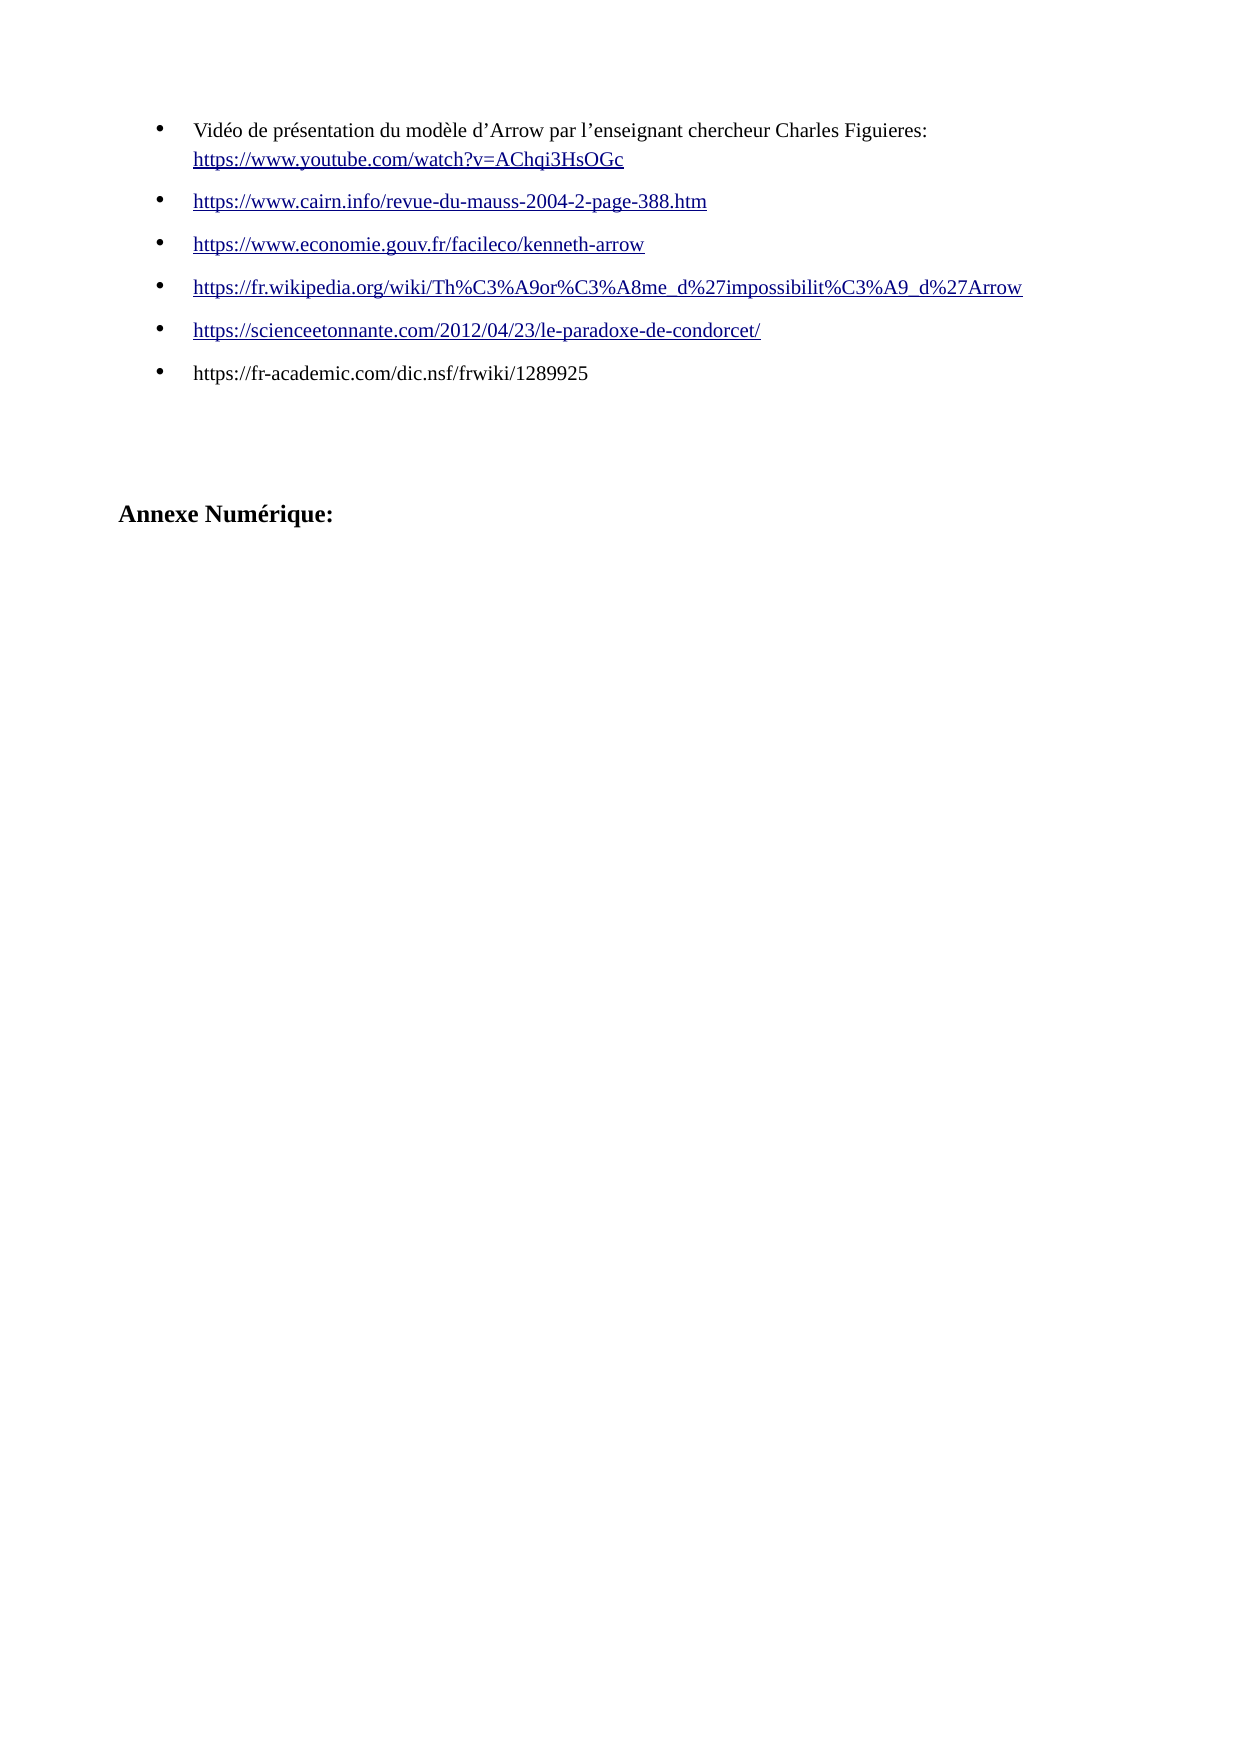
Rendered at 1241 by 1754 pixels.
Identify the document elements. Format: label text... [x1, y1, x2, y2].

list Vidéo de présentation du modèle d’Arrow par l’enseignant chercheur Charles Figuieres: https://www.youtube.com/watch?v=AChqi3HsOGc [156, 118, 1122, 171]
text Annexe Numérique: [118, 499, 1122, 528]
list https://www.cairn.info/revue-du-mauss-2004-2-page-388.htm [156, 189, 1122, 214]
list https://www.economie.gouv.fr/facileco/kenneth-arrow [156, 232, 1122, 257]
list https://fr-academic.com/dic.nsf/frwiki/1289925 [156, 361, 1122, 386]
list https://scienceetonnante.com/2012/04/23/le-paradoxe-de-condorcet/ [156, 318, 1122, 343]
list https://fr.wikipedia.org/wiki/Th%C3%A9or%C3%A8me_d%27impossibilit%C3%A9_d%27Arrow [156, 275, 1122, 300]
